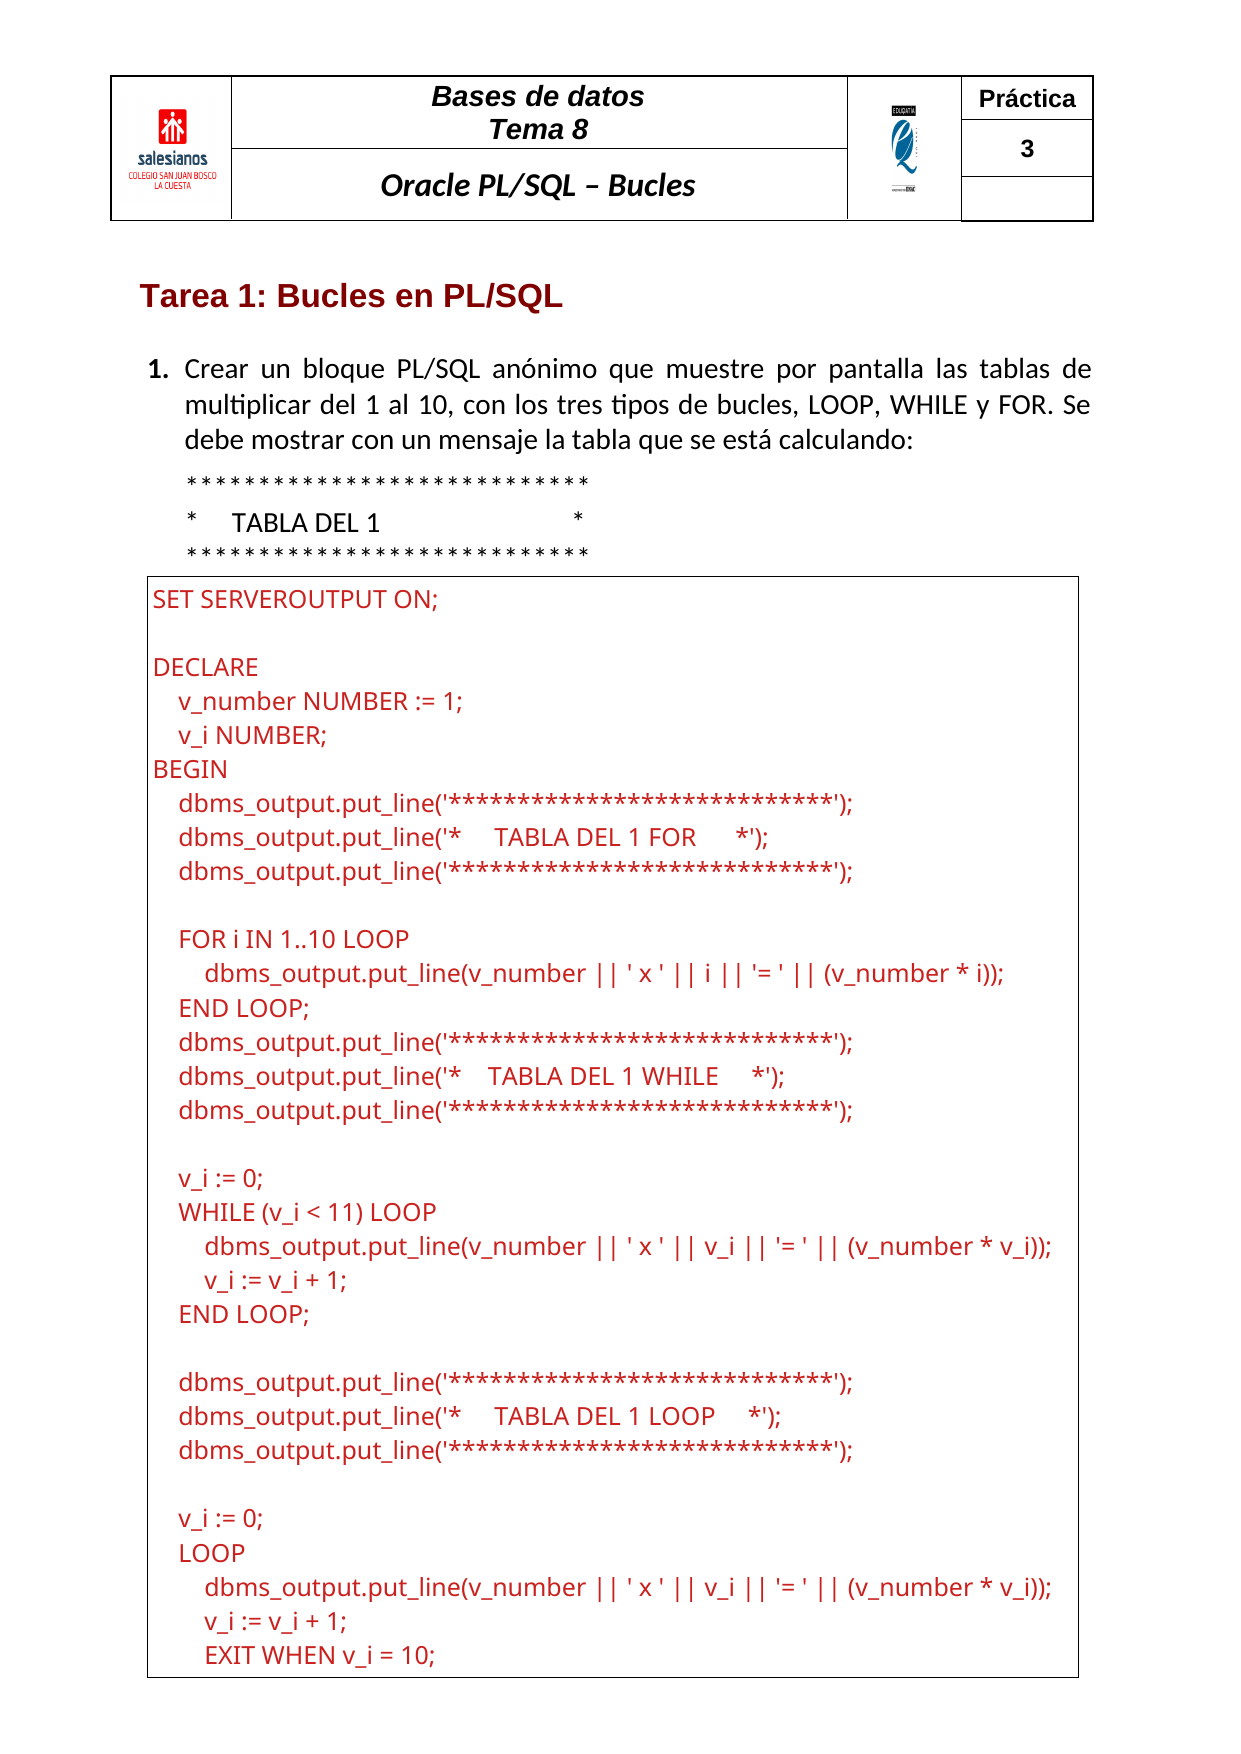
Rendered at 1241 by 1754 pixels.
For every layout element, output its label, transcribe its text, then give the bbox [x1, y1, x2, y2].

picture [891, 105, 918, 192]
list **************************** [147, 469, 1093, 504]
list Crear un bloque PL/SQL anónimo que muestre por pantalla las tablas de multiplicar del 1 al 10, con los tres tipos de bucles, LOOP, WHILE y FOR. Se debe mostrar con un mensaje la tabla que se está calculando: [147, 350, 1093, 457]
table_header SET SERVEROUTPUT ON; DECLARE v_number NUMBER := 1; v_i NUMBER; BEGIN dbms_output.put_line('****************************'); dbms_output.put_line('* TABLA DEL 1 FOR *'); dbms_output.put_line('****************************'); FOR i IN 1..10 LOOP dbms_output.put_line(v_number || ' x ' || i || '= ' || (v_number * i)); END LOOP; dbms_output.put_line('****************************'); dbms_output.put_line('* TABLA DEL 1 WHILE *'); dbms_output.put_line('****************************'); v_i := 0; WHILE (v_i < 11) LOOP dbms_output.put_line(v_number || ' x ' || v_i || '= ' || (v_number * v_i)); v_i := v_i + 1; END LOOP; dbms_output.put_line('****************************'); dbms_output.put_line('* TABLA DEL 1 LOOP *'); dbms_output.put_line('****************************'); v_i := 0; LOOP dbms_output.put_line(v_number || ' x ' || v_i || '= ' || (v_number * v_i)); v_i := v_i + 1; EXIT WHEN v_i = 10; [148, 577, 1078, 1677]
text Tarea 1: Bucles en PL/SQL [139, 276, 1093, 314]
picture [119, 96, 229, 203]
list **************************** [147, 540, 1093, 576]
list * TABLA DEL 1 * [147, 504, 1093, 540]
